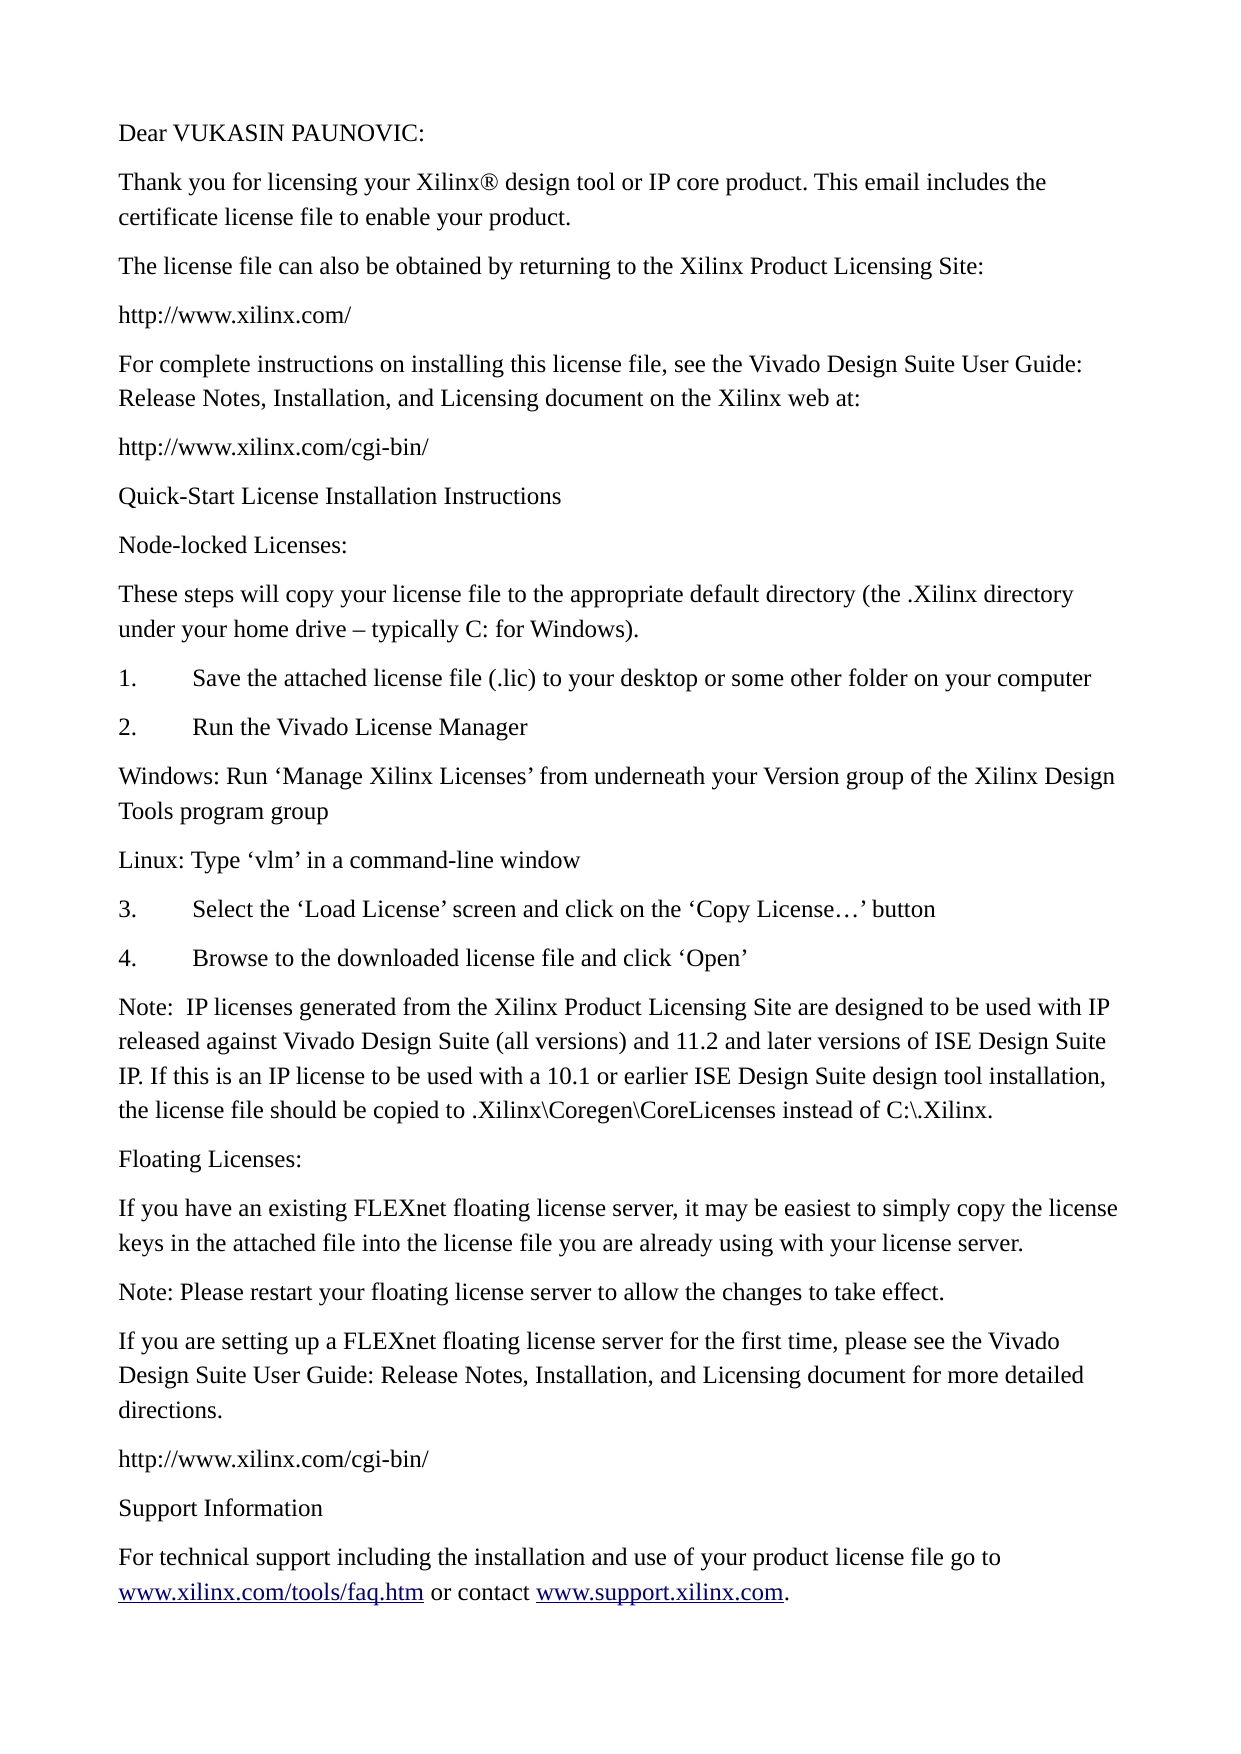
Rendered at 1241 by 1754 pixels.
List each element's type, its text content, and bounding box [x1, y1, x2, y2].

text http://www.xilinx.com/cgi-bin/ [118, 1444, 1122, 1473]
text Dear VUKASIN PAUNOVIC: [118, 118, 1122, 147]
text 1. Save the attached license file (.lic) to your desktop or some other folder on your computer [118, 663, 1122, 692]
text If you are setting up a FLEXnet floating license server for the first time, please see the Vivado Design Suite User Guide: Release Notes, Installation, and Licensing document for more detailed directions. [118, 1326, 1122, 1424]
text For complete instructions on installing this license file, see the Vivado Design Suite User Guide: Release Notes, Installation, and Licensing document on the Xilinx web at: [118, 349, 1122, 412]
text Note: IP licenses generated from the Xilinx Product Licensing Site are designed to be used with IP released against Vivado Design Suite (all versions) and 11.2 and later versions of ISE Design Suite IP. If this is an IP license to be used with a 10.1 or earlier ISE Design Suite design tool installation, the license file should be copied to .Xilinx\Coregen\CoreLicenses instead of C:\.Xilinx. [118, 992, 1122, 1124]
text Note: Please restart your floating license server to allow the changes to take effect. [118, 1277, 1122, 1306]
text If you have an existing FLEXnet floating license server, it may be easiest to simply copy the license keys in the attached file into the license file you are already using with your license server. [118, 1193, 1122, 1257]
text Node-locked Licenses: [118, 531, 1122, 559]
text 3. Select the ‘Load License’ screen and click on the ‘Copy License…’ button [118, 894, 1122, 923]
text Floating Licenses: [118, 1144, 1122, 1173]
text Linux: Type ‘vlm’ in a command-line window [118, 845, 1122, 873]
text These steps will copy your license file to the appropriate default directory (the .Xilinx directory under your home drive – typically C: for Windows). [118, 579, 1122, 643]
text The license file can also be obtained by returning to the Xilinx Product Licensing Site: [118, 251, 1122, 279]
text Thank you for licensing your Xilinx® design tool or IP core product. This email includes the certificate license file to enable your product. [118, 167, 1122, 230]
text 4. Browse to the downloaded license file and click ‘Open’ [118, 943, 1122, 972]
text 2. Run the Vivado License Manager [118, 712, 1122, 741]
text Windows: Run ‘Manage Xilinx Licenses’ from underneath your Version group of the Xilinx Design Tools program group [118, 761, 1122, 824]
text http://www.xilinx.com/ [118, 300, 1122, 328]
text For technical support including the installation and use of your product license file go to www.xilinx.com/tools/faq.htm or contact www.support.xilinx.com. [118, 1542, 1122, 1606]
text Support Information [118, 1493, 1122, 1522]
text http://www.xilinx.com/cgi-bin/ [118, 432, 1122, 461]
text Quick-Start License Installation Instructions [118, 481, 1122, 510]
